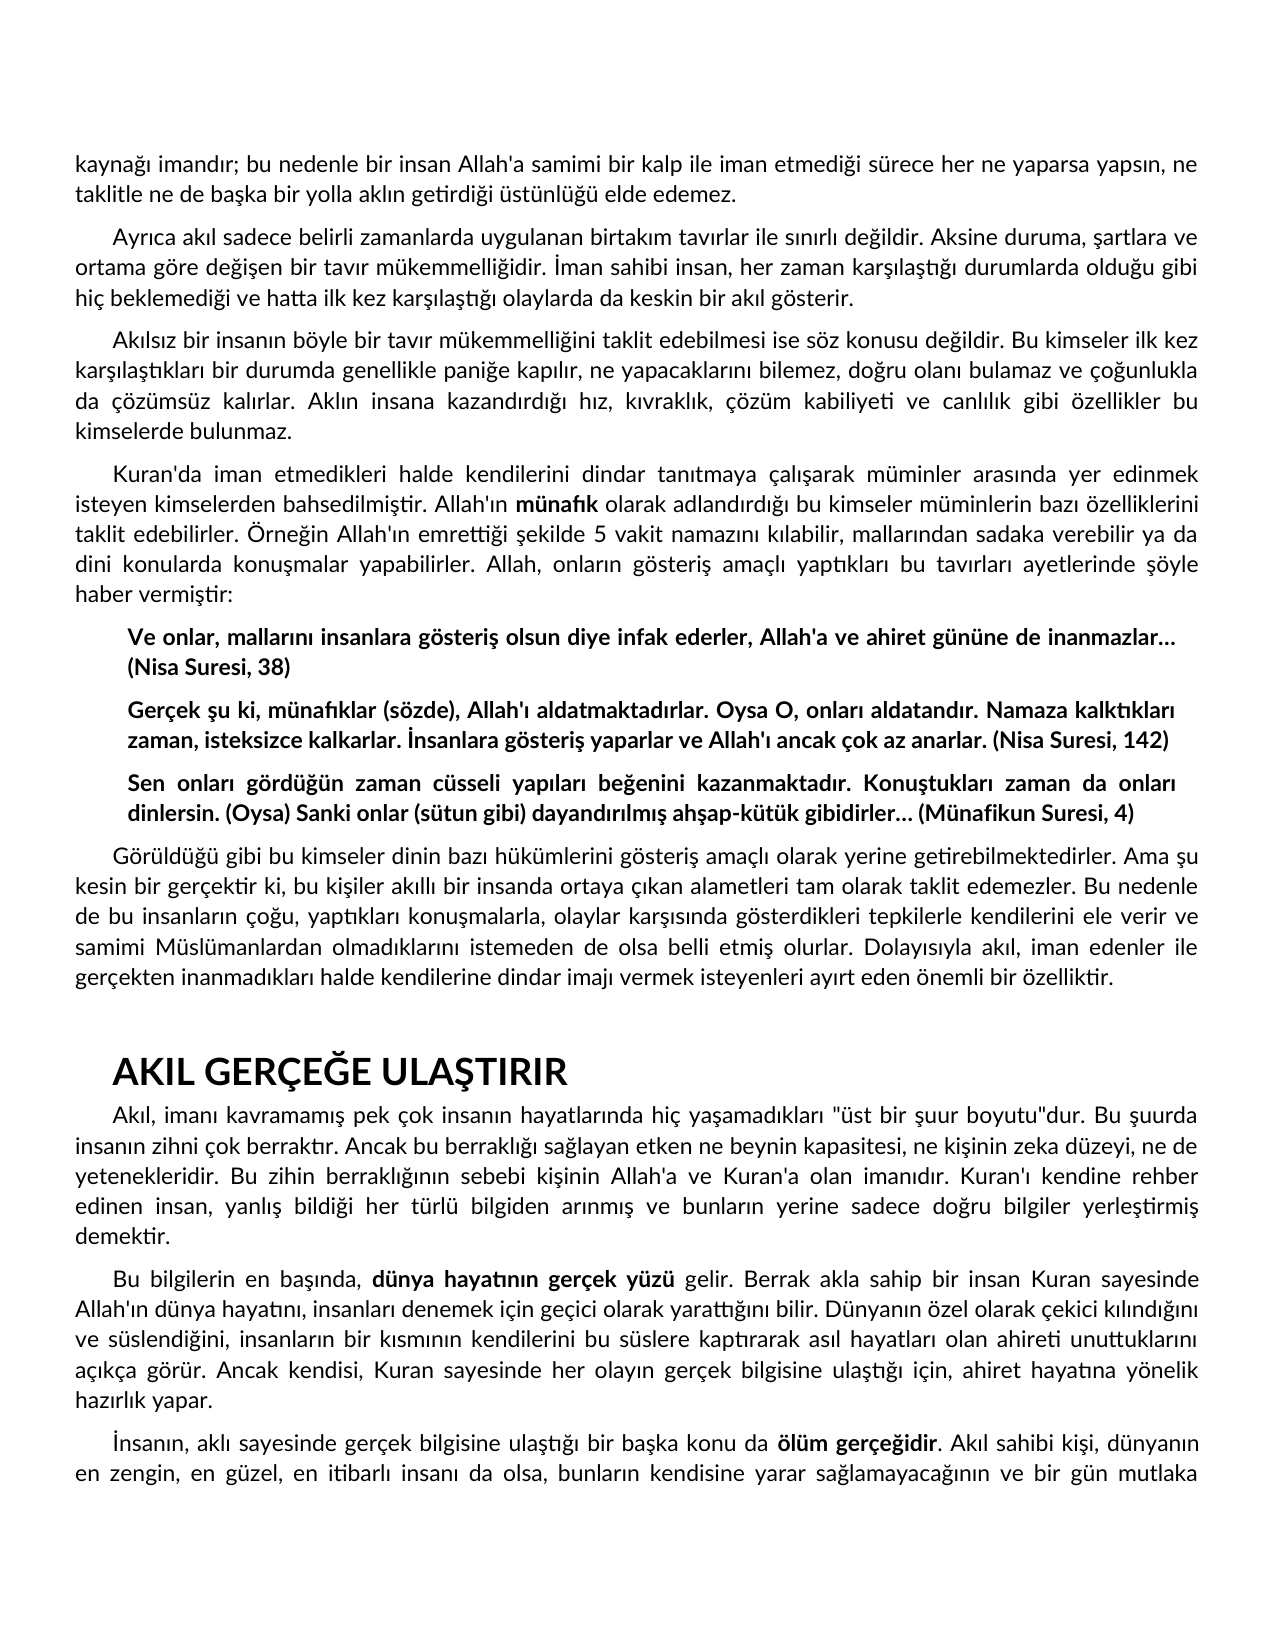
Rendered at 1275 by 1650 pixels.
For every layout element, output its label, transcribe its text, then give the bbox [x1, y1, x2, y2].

text Görüldüğü gibi bu kimseler dinin bazı hükümlerini gösteriş amaçlı olarak yerine getirebilmektedirler. Ama şu kesin bir gerçektir ki, bu kişiler akıllı bir insanda ortaya çıkan alametleri tam olarak taklit edemezler. Bu nedenle de bu insanların çoğu, yaptıkları konuşmalarla, olaylar karşısında gösterdikleri tepkilerle kendilerini ele verir ve samimi Müslümanlardan olmadıklarını istemeden de olsa belli etmiş olurlar. Dolayısıyla akıl, iman edenler ile gerçekten inanmadıkları halde kendilerine dindar imajı vermek isteyenleri ayırt eden önemli bir özelliktir. [75, 842, 1200, 990]
text Gerçek şu ki, münafıklar (sözde), Allah'ı aldatmaktadırlar. Oysa O, onları aldatandır. Namaza kalktıkları zaman, isteksizce kalkarlar. İnsanlara gösteriş yaparlar ve Allah'ı ancak çok az anarlar. (Nisa Suresi, 142) [127, 696, 1177, 753]
text Bu bilgilerin en başında, dünya hayatının gerçek yüzü gelir. Berrak akla sahip bir insan Kuran sayesinde Allah'ın dünya hayatını, insanları denemek için geçici olarak yarattığını bilir. Dünyanın özel olarak çekici kılındığını ve süslendiğini, insanların bir kısmının kendilerini bu süslere kaptırarak asıl hayatları olan ahireti unuttuklarını açıkça görür. Ancak kendisi, Kuran sayesinde her olayın gerçek bilgisine ulaştığı için, ahiret hayatına yönelik hazırlık yapar. [75, 1265, 1200, 1413]
text kaynağı imandır; bu nedenle bir insan Allah'a samimi bir kalp ile iman etmediği sürece her ne yaparsa yapsın, ne taklitle ne de başka bir yolla aklın getirdiği üstünlüğü elde edemez. [75, 150, 1200, 208]
text Akılsız bir insanın böyle bir tavır mükemmelliğini taklit edebilmesi ise söz konusu değildir. Bu kimseler ilk kez karşılaştıkları bir durumda genellikle paniğe kapılır, ne yapacaklarını bilemez, doğru olanı bulamaz ve çoğunlukla da çözümsüz kalırlar. Aklın insana kazandırdığı hız, kıvraklık, çözüm kabiliyeti ve canlılık gibi özellikler bu kimselerde bulunmaz. [75, 326, 1200, 444]
subtitle AKIL GERÇEĞE ULAŞTIRIR [112, 1048, 1200, 1093]
text Kuran'da iman etmedikleri halde kendilerini dindar tanıtmaya çalışarak müminler arasında yer edinmek isteyen kimselerden bahsedilmiştir. Allah'ın münafık olarak adlandırdığı bu kimseler müminlerin bazı özelliklerini taklit edebilirler. Örneğin Allah'ın emrettiği şekilde 5 vakit namazını kılabilir, mallarından sadaka verebilir ya da dini konularda konuşmalar yapabilirler. Allah, onların gösteriş amaçlı yaptıkları bu tavırları ayetlerinde şöyle haber vermiştir: [75, 459, 1200, 608]
text Sen onları gördüğün zaman cüsseli yapıları beğenini kazanmaktadır. Konuştukları zaman da onları dinlersin. (Oysa) Sanki onlar (sütun gibi) dayandırılmış ahşap-kütük gibidirler… (Münafikun Suresi, 4) [127, 769, 1177, 826]
text İnsanın, aklı sayesinde gerçek bilgisine ulaştığı bir başka konu da ölüm gerçeğidir. Akıl sahibi kişi, dünyanın en zengin, en güzel, en itibarlı insanı da olsa, bunların kendisine yarar sağlamayacağının ve bir gün mutlaka [75, 1428, 1200, 1486]
text Ayrıca akıl sadece belirli zamanlarda uygulanan birtakım tavırlar ile sınırlı değildir. Aksine duruma, şartlara ve ortama göre değişen bir tavır mükemmelliğidir. İman sahibi insan, her zaman karşılaştığı durumlarda olduğu gibi hiç beklemediği ve hatta ilk kez karşılaştığı olaylarda da keskin bir akıl gösterir. [75, 223, 1200, 311]
text Akıl, imanı kavramamış pek çok insanın hayatlarında hiç yaşamadıkları "üst bir şuur boyutu"dur. Bu şuurda insanın zihni çok berraktır. Ancak bu berraklığı sağlayan etken ne beynin kapasitesi, ne kişinin zeka düzeyi, ne de yetenekleridir. Bu zihin berraklığının sebebi kişinin Allah'a ve Kuran'a olan imanıdır. Kuran'ı kendine rehber edinen insan, yanlış bildiği her türlü bilgiden arınmış ve bunların yerine sadece doğru bilgiler yerleştirmiş demektir. [75, 1101, 1200, 1249]
text Ve onlar, mallarını insanlara gösteriş olsun diye infak ederler, Allah'a ve ahiret gününe de inanmazlar… (Nisa Suresi, 38) [127, 623, 1177, 681]
